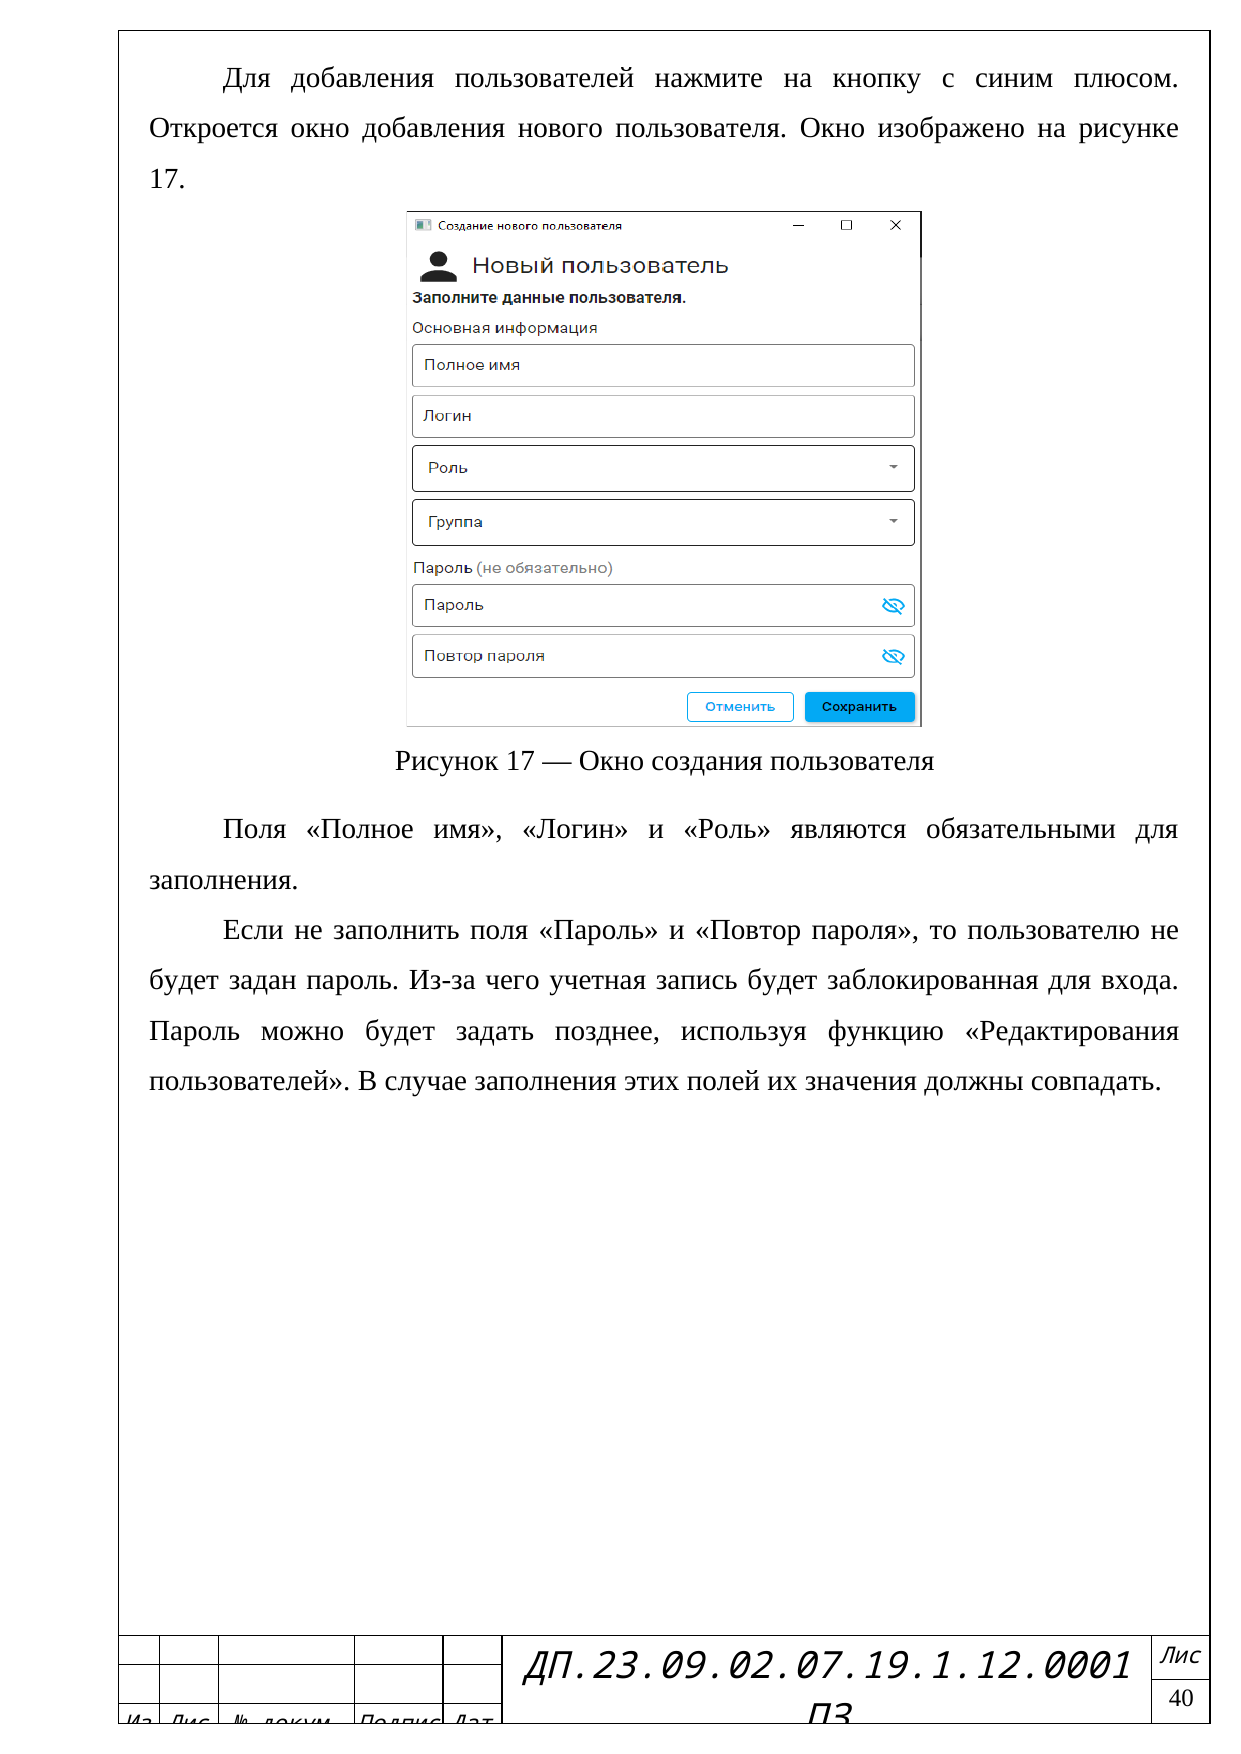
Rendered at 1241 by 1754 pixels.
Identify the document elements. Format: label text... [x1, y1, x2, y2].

text Поля «Полное имя», «Логин» и «Роль» являются обязательными для заполнения. [149, 211, 1180, 895]
text Для добавления пользователей нажмите на кнопку с синим плюсом. Откроется окно добавления нового пользователя. Окно изображено на рисунке 17. [149, 60, 1180, 194]
picture [406, 211, 922, 727]
text Если не заполнить поля «Пароль» и «Повтор пароля», то пользователю не будет задан пароль. Из-за чего учетная запись будет заблокированная для входа. Пароль можно будет задать позднее, используя функцию «Редактирования пользователей». В случае заполнения этих полей их значения должны совпадать. [149, 912, 1180, 1097]
text Рисунок 17 — Окно создания пользователя [372, 211, 957, 776]
